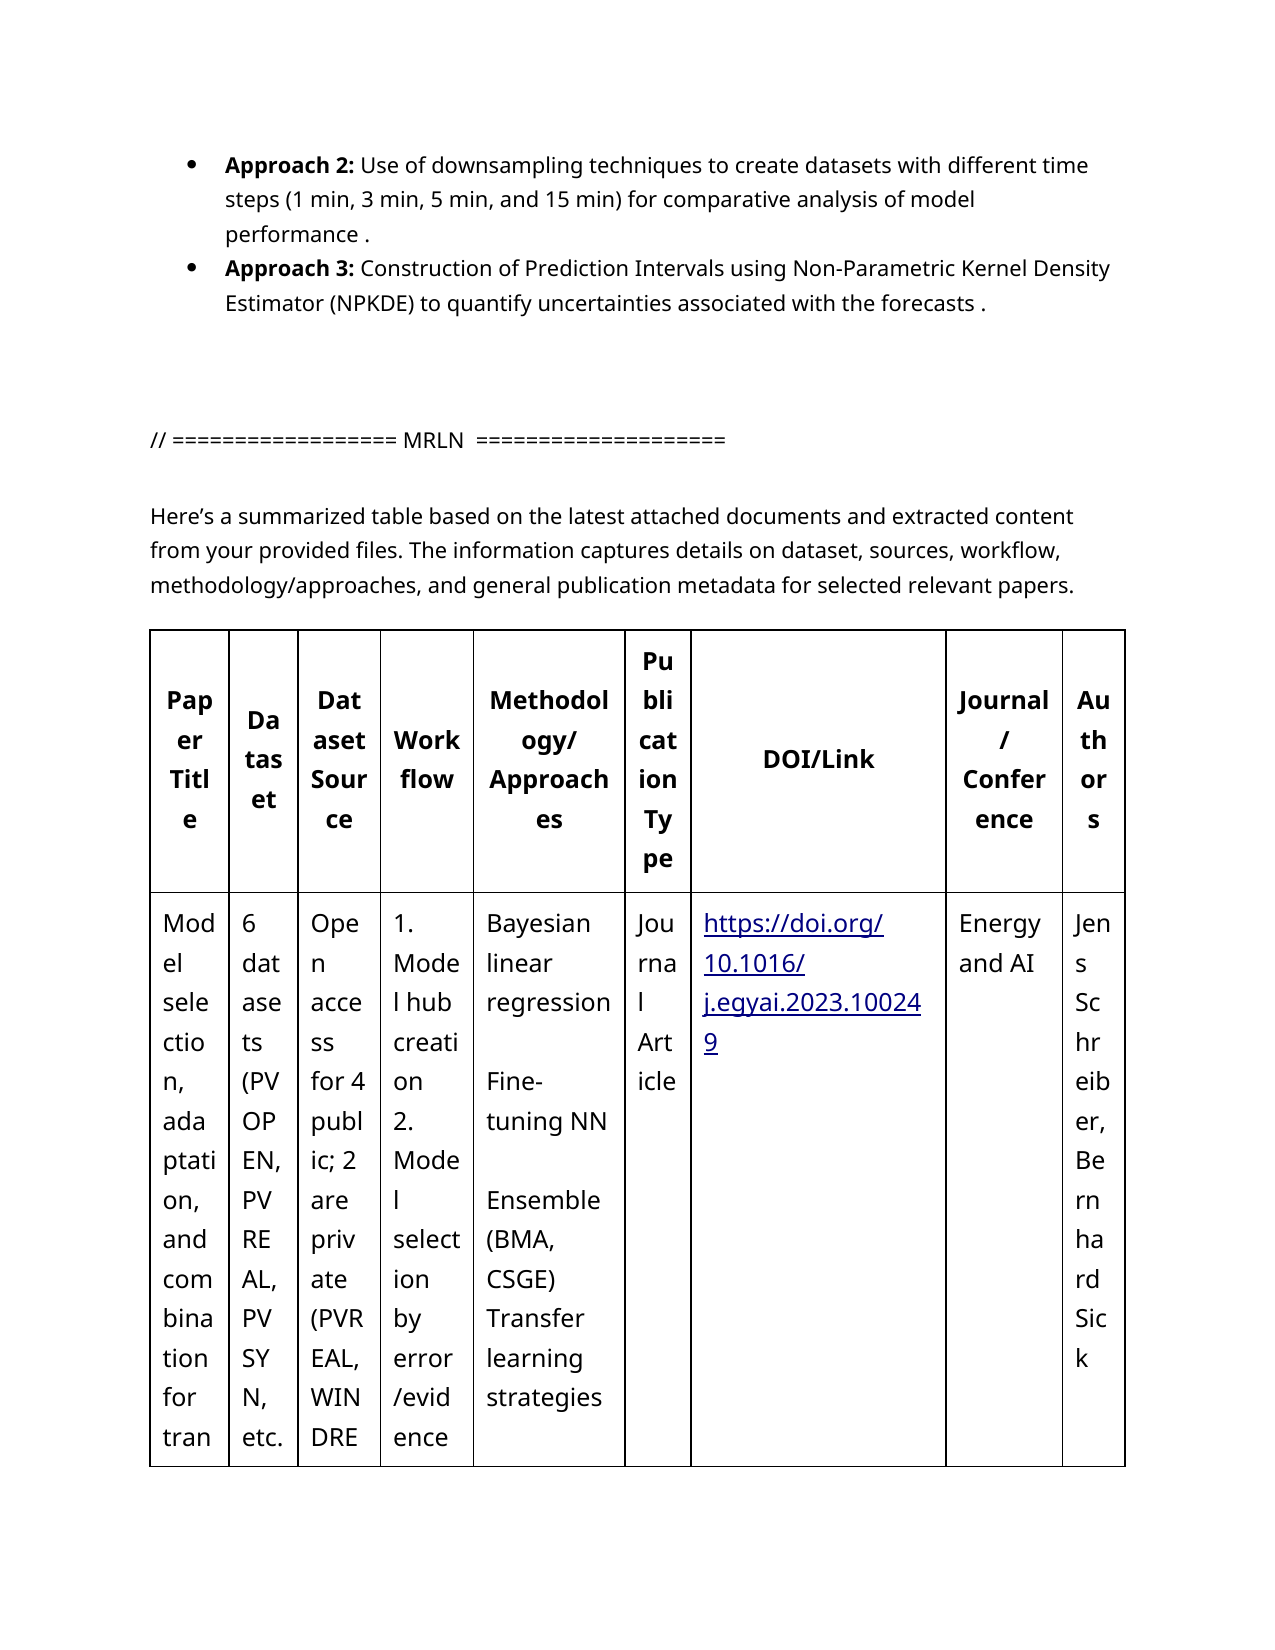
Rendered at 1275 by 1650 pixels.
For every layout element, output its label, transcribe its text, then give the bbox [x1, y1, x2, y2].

table_header Dataset [230, 631, 297, 892]
table_header DOI/Link [692, 631, 945, 892]
table_cell https://doi.org/10.1016/j.egyai.2023.100249 [692, 893, 945, 1466]
table_header Methodology/Approaches [474, 631, 624, 892]
table_header Workflow [381, 631, 473, 892]
table_cell Bayesian linear regression Fine-tuning NN Ensemble (BMA, CSGE) Transfer learning strategies [474, 893, 624, 1466]
table_header Authors [1063, 631, 1124, 892]
text Here’s a summarized table based on the latest attached documents and extracted content from your provided files. The information captures details on dataset, sources, workflow, methodology/approaches, and general publication metadata for selected relevant papers. [150, 501, 1125, 599]
table_cell Journal Article [626, 893, 690, 1466]
table_header Paper Title [151, 631, 228, 892]
table_header Publication Type [626, 631, 690, 892]
table_cell 1. Model hub creation 2. Model selection by error/evidence [381, 893, 473, 1466]
table_cell Energy and AI [947, 893, 1062, 1466]
table_cell 6 datasets (PVOPEN, PVREAL, PVSYN, etc. [230, 893, 297, 1466]
list Approach 3: Construction of Prediction Intervals using Non-Parametric Kernel Density Estimator (NPKDE) to quantify uncertainties associated with the forecasts . [187, 253, 1125, 318]
list Approach 2: Use of downsampling techniques to create datasets with different time steps (1 min, 3 min, 5 min, and 15 min) for comparative analysis of model performance . [187, 150, 1125, 249]
table_header Journal/Conference [947, 631, 1062, 892]
table_cell Model selection, adaptation, and combination for tran [151, 893, 228, 1466]
table_header Dataset Source [299, 631, 380, 892]
table_cell Jens Schreiber, Bernhard Sick [1063, 893, 1124, 1466]
table_cell Open access for 4 public; 2 are private (PVREAL, WINDRE [299, 893, 380, 1466]
text // ================== MRLN ==================== [150, 425, 1125, 454]
